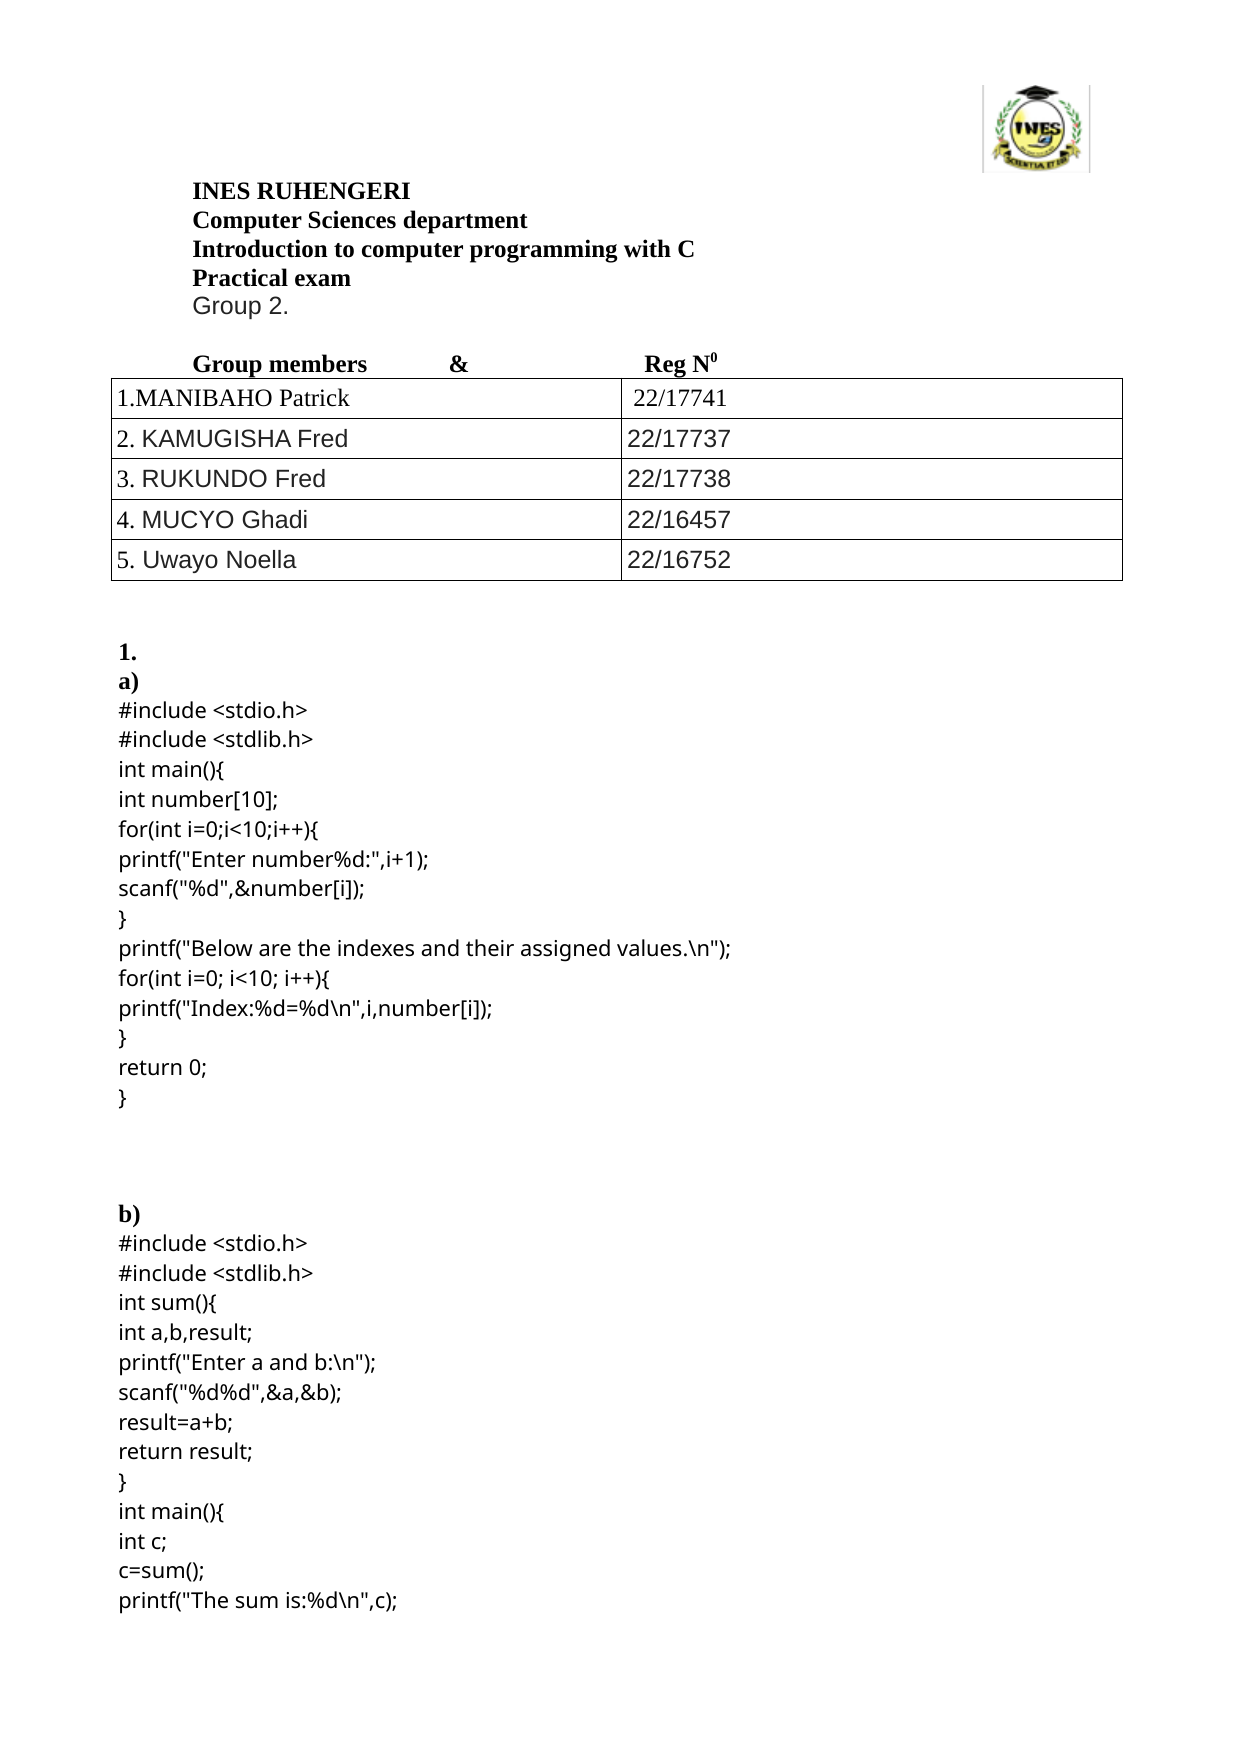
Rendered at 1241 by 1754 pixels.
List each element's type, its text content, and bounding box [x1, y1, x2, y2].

text Computer Sciences department [192, 205, 1122, 234]
text int sum(){ [118, 1287, 1122, 1317]
text for(int i=0;i<10;i++){ [118, 814, 1122, 844]
text #include <stdlib.h> [118, 1257, 1122, 1287]
picture [977, 85, 1098, 173]
text c=sum(); [118, 1555, 1122, 1585]
text printf("Below are the indexes and their assigned values.\n"); [118, 933, 1122, 963]
text #include <stdio.h> [118, 695, 1122, 724]
text int number[10]; [118, 784, 1122, 814]
table_cell 22/17738 [622, 459, 1122, 499]
text #include <stdio.h> [118, 1228, 1122, 1257]
text int main(){ [118, 754, 1122, 784]
text } [118, 903, 1122, 933]
text #include <stdlib.h> [118, 724, 1122, 754]
text return result; [118, 1436, 1122, 1466]
text printf("Enter number%d:",i+1); [118, 844, 1122, 873]
table_cell 3. RUKUNDO Fred [112, 459, 621, 499]
text b) [118, 1199, 1122, 1228]
text INES RUHENGERI [192, 176, 1122, 205]
text printf("Index:%d=%d\n",i,number[i]); [118, 993, 1122, 1022]
text printf("The sum is:%d\n",c); [118, 1585, 1122, 1615]
table_cell 2. KAMUGISHA Fred [112, 419, 621, 458]
text } [118, 1466, 1122, 1496]
table_header 1.MANIBAHO Patrick [112, 379, 621, 418]
text scanf("%d",&number[i]); [118, 873, 1122, 903]
table_cell 5. Uwayo Noella [112, 540, 621, 579]
table_header 22/17741 [622, 379, 1122, 418]
table_cell 22/16752 [622, 540, 1122, 579]
text 1. [118, 637, 1122, 666]
table_cell 4. MUCYO Ghadi [112, 500, 621, 539]
text Introduction to computer programming with C [192, 234, 1122, 263]
text int a,b,result; [118, 1317, 1122, 1347]
text int c; [118, 1526, 1122, 1555]
text int main(){ [118, 1496, 1122, 1526]
text Group members & Reg N0 [192, 349, 1122, 378]
text result=a+b; [118, 1406, 1122, 1436]
text Practical exam [192, 263, 1122, 291]
text scanf("%d%d",&a,&b); [118, 1377, 1122, 1406]
text printf("Enter a and b:\n"); [118, 1347, 1122, 1377]
text } [118, 1082, 1122, 1112]
table_cell 22/16457 [622, 500, 1122, 539]
text Group 2. [192, 291, 1122, 320]
text a) [118, 666, 1122, 695]
text return 0; [118, 1052, 1122, 1082]
text } [118, 1022, 1122, 1052]
text for(int i=0; i<10; i++){ [118, 963, 1122, 993]
table_cell 22/17737 [622, 419, 1122, 458]
